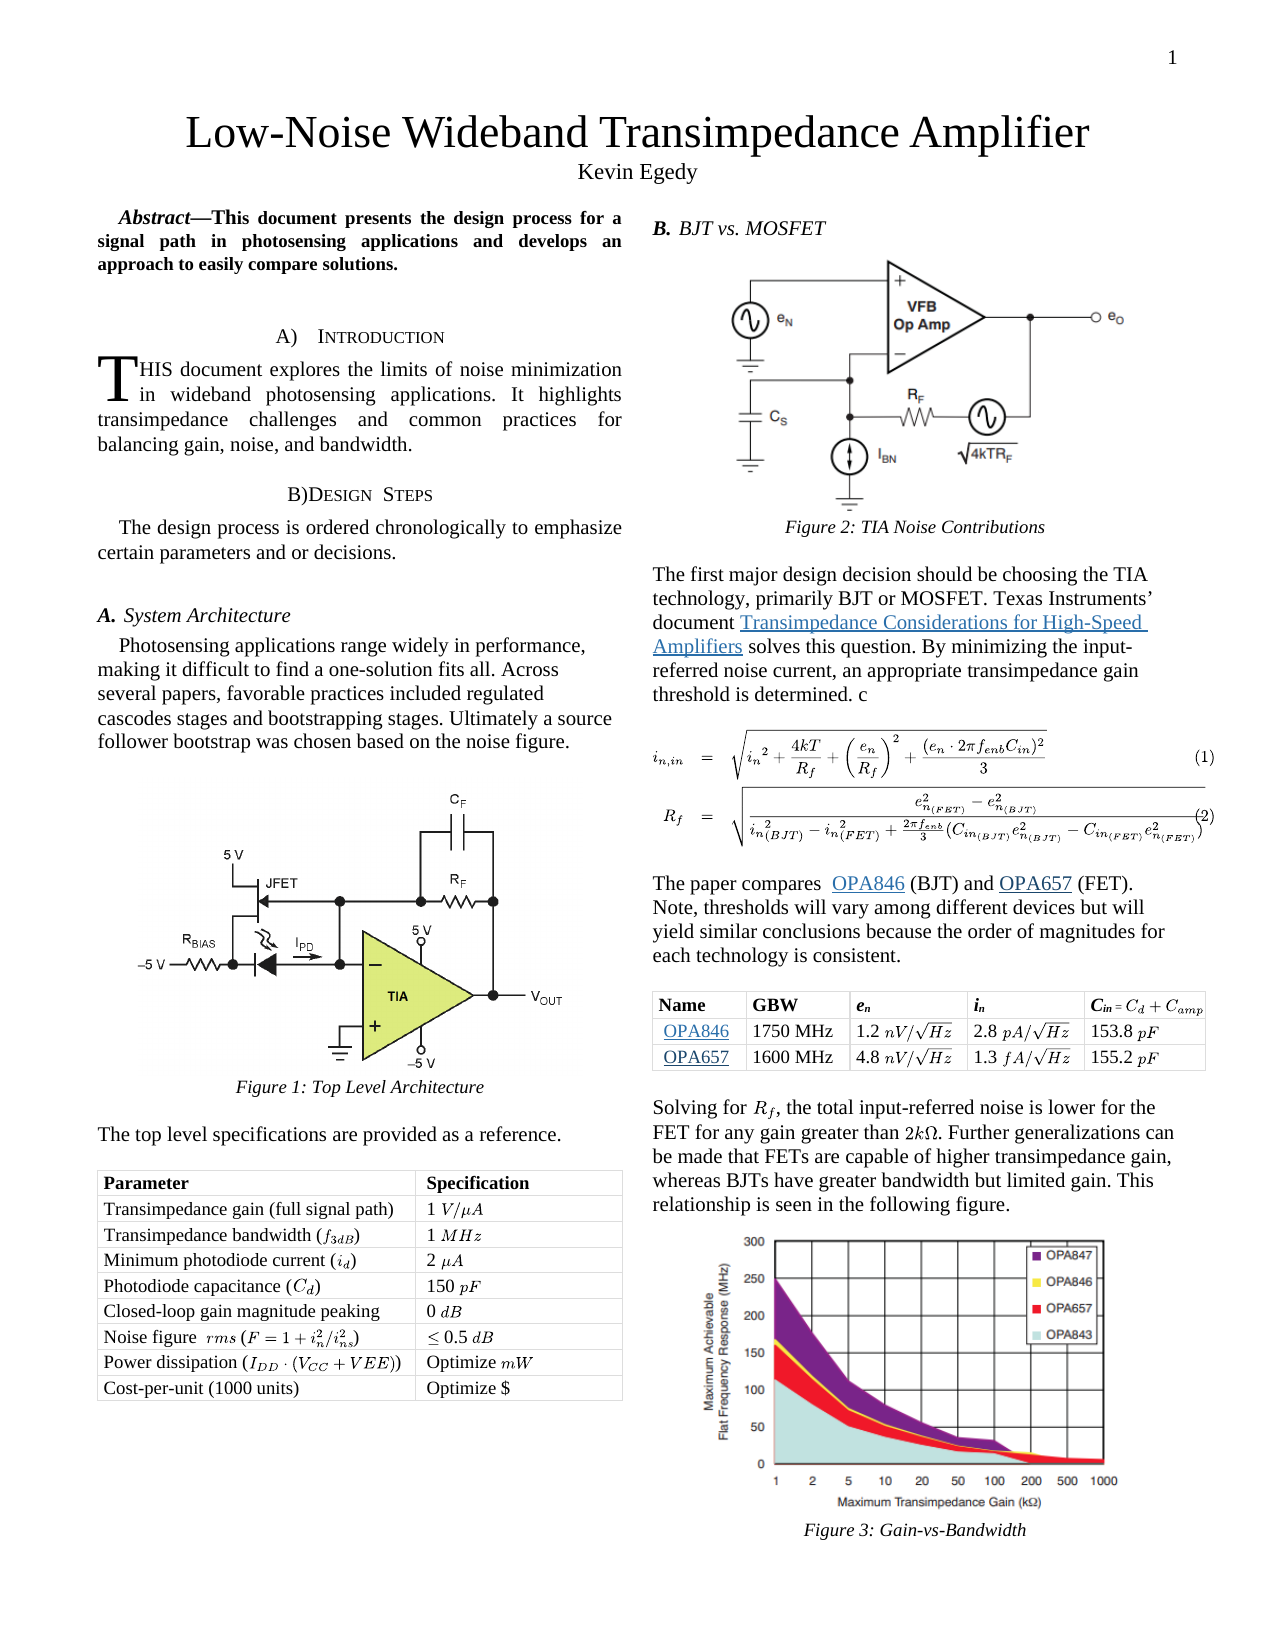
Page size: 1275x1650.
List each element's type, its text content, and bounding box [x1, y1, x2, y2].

text Kevin Egedy [150, 158, 1125, 184]
table_cell Photodiode capacitance () [98, 1273, 415, 1298]
table_header Specification [416, 1171, 622, 1195]
table_cell Minimum photodiode current () [98, 1248, 415, 1272]
text The first major design decision should be choosing the TIA technology, primarily BJT or MOSFET. Texas Instruments’ document Transimpedance Considerations for High-Speed Amplifiers solves this question. By minimizing the input-referred noise current, an appropriate transimpedance gain threshold is determined. c [652, 561, 1177, 706]
text Photosensing applications range widely in performance, making it difficult to find a one-solution fits all. Across several papers, favorable practices included regulated cascodes stages and bootstrapping stages. Ultimately a source follower bootstrap was chosen based on the noise figure. [97, 633, 622, 753]
table_cell Closed-loop gain magnitude peaking [98, 1299, 415, 1323]
table_cell 1750 MHz [747, 1019, 849, 1044]
table_header Parameter [98, 1171, 415, 1195]
text Figure 2: TIA Noise Contributions [652, 516, 1177, 537]
table_header GBW [747, 992, 849, 1018]
text Solving for , the total input-referred noise is lower for the FET for any gain greater than . Further generalizations can be made that FETs are capable of higher transimpedance gain, whereas BJTs have greater bandwidth but limited gain. This relationship is seen in the following figure. [652, 1095, 1177, 1216]
subtitle INTRODUCTION [97, 324, 622, 348]
subtitle BJT vs. MOSFET [652, 117, 1177, 240]
text Figure 1: Top Level Architecture [97, 1076, 622, 1097]
text Abstract—This document presents the design process for a signal path in photosensing applications and develops an approach to easily compare solutions. [97, 105, 622, 274]
table_cell Cost-per-unit (1000 units) [98, 1376, 415, 1400]
table_cell Optimize $ [416, 1376, 622, 1400]
table_cell Transimpedance gain (full signal path) [98, 1196, 415, 1221]
table_cell 1.2 [851, 1019, 967, 1044]
table_cell 1 [416, 1222, 622, 1247]
table_cell 2.8 [968, 1019, 1084, 1044]
subtitle Design Steps [97, 482, 622, 506]
table_cell 0.5 [416, 1324, 622, 1349]
text THIS document explores the limits of noise minimization in wideband photosensing applications. It highlights transimpedance challenges and common practices for balancing gain, noise, and bandwidth. [97, 357, 622, 456]
table_header Cin = [1085, 992, 1205, 1018]
table_cell OPA657 [653, 1045, 746, 1069]
table_cell 1 [416, 1196, 622, 1221]
table_cell Noise figure () [98, 1324, 415, 1349]
table_cell Power dissipation () [98, 1350, 415, 1375]
table_cell Transimpedance bandwidth () [98, 1222, 415, 1247]
table_cell 1.3 [968, 1045, 1084, 1069]
picture [727, 246, 1129, 516]
table_cell 4.8 [851, 1045, 967, 1069]
picture [679, 1216, 1151, 1519]
table_cell 153.8 [1085, 1019, 1205, 1044]
subtitle System Architecture [97, 603, 622, 627]
table_header Name [653, 992, 746, 1018]
text The top level specifications are provided as a reference. [97, 1121, 622, 1146]
table_cell 2 [416, 1248, 622, 1272]
table_cell 1600 MHz [747, 1045, 849, 1069]
table_header in [968, 992, 1084, 1018]
table_cell 0 [416, 1299, 622, 1323]
table_cell OPA846 [653, 1019, 746, 1044]
text The paper compares OPA846 (BJT) and OPA657 (FET). Note, thresholds will vary among different devices but will yield similar conclusions because the order of magnitudes for each technology is consistent. [652, 871, 1177, 967]
text The design process is ordered chronologically to emphasize certain parameters and or decisions. [97, 515, 622, 564]
table_cell 155.2 [1085, 1045, 1205, 1069]
table_cell 150 [416, 1273, 622, 1298]
text Figure 3: Gain-vs-Bandwidth [652, 1216, 1177, 1540]
table_header en [851, 992, 967, 1018]
title Low-Noise Wideband Transimpedance Amplifier [150, 105, 1125, 158]
picture [137, 777, 583, 1076]
table_cell Optimize [416, 1350, 622, 1375]
